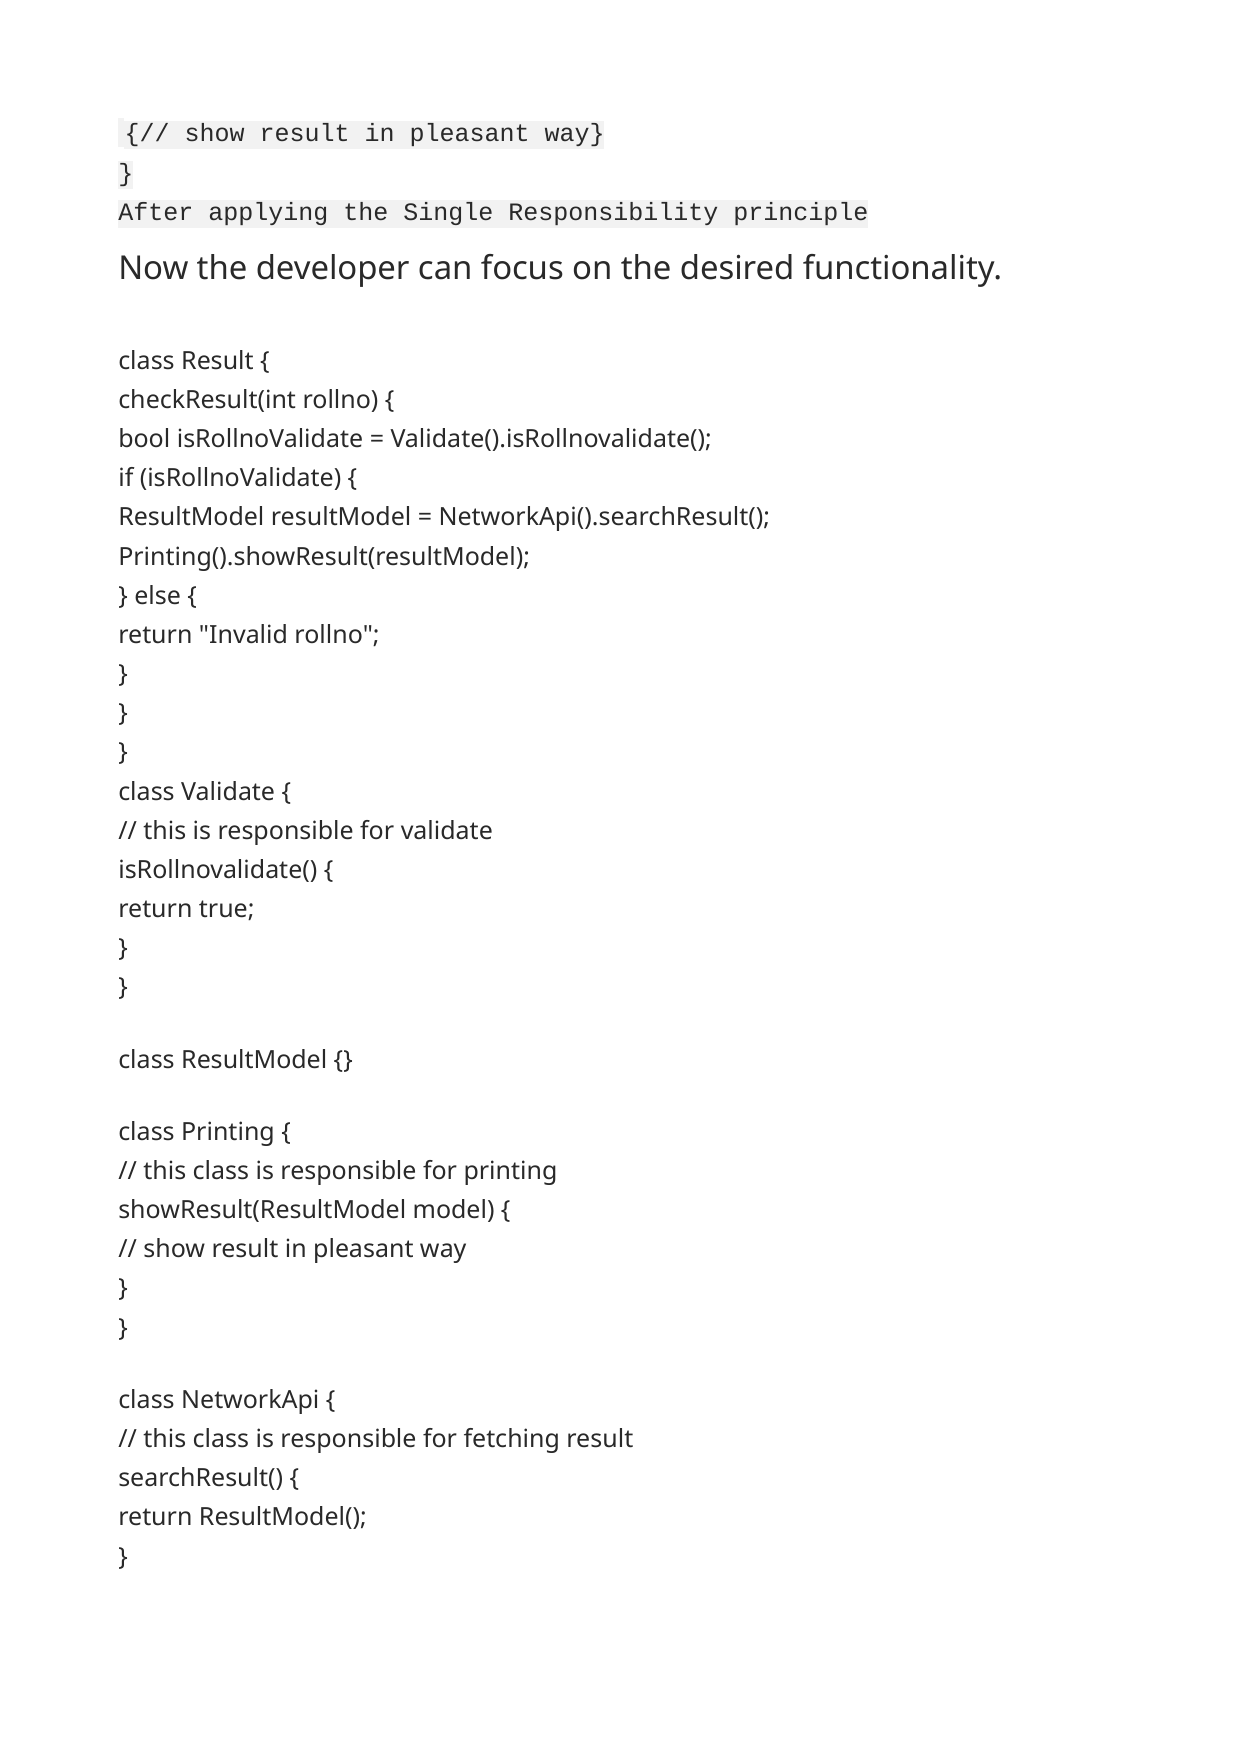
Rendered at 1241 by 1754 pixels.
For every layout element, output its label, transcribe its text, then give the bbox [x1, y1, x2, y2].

text {// show result in pleasant way} [118, 118, 1122, 149]
text class Result { checkResult(int rollno) { bool isRollnoValidate = Validate().isRollnovalidate(); if (isRollnoValidate) { ResultModel resultModel = NetworkApi().searchResult(); Printing().showResult(resultModel); } else { return "Invalid rollno"; } } } class Validate { // this is responsible for validate isRollnovalidate() { return true; } } class ResultModel {} class Printing { // this class is responsible for printing showResult(ResultModel model) { // show result in pleasant way } } class NetworkApi { // this class is responsible for fetching result searchResult() { return ResultModel(); } [118, 342, 1122, 1572]
text } [118, 161, 1122, 189]
subtitle After applying the Single Responsibility principle [118, 200, 1122, 228]
text Now the developer can focus on the desired functionality. [118, 239, 1122, 289]
